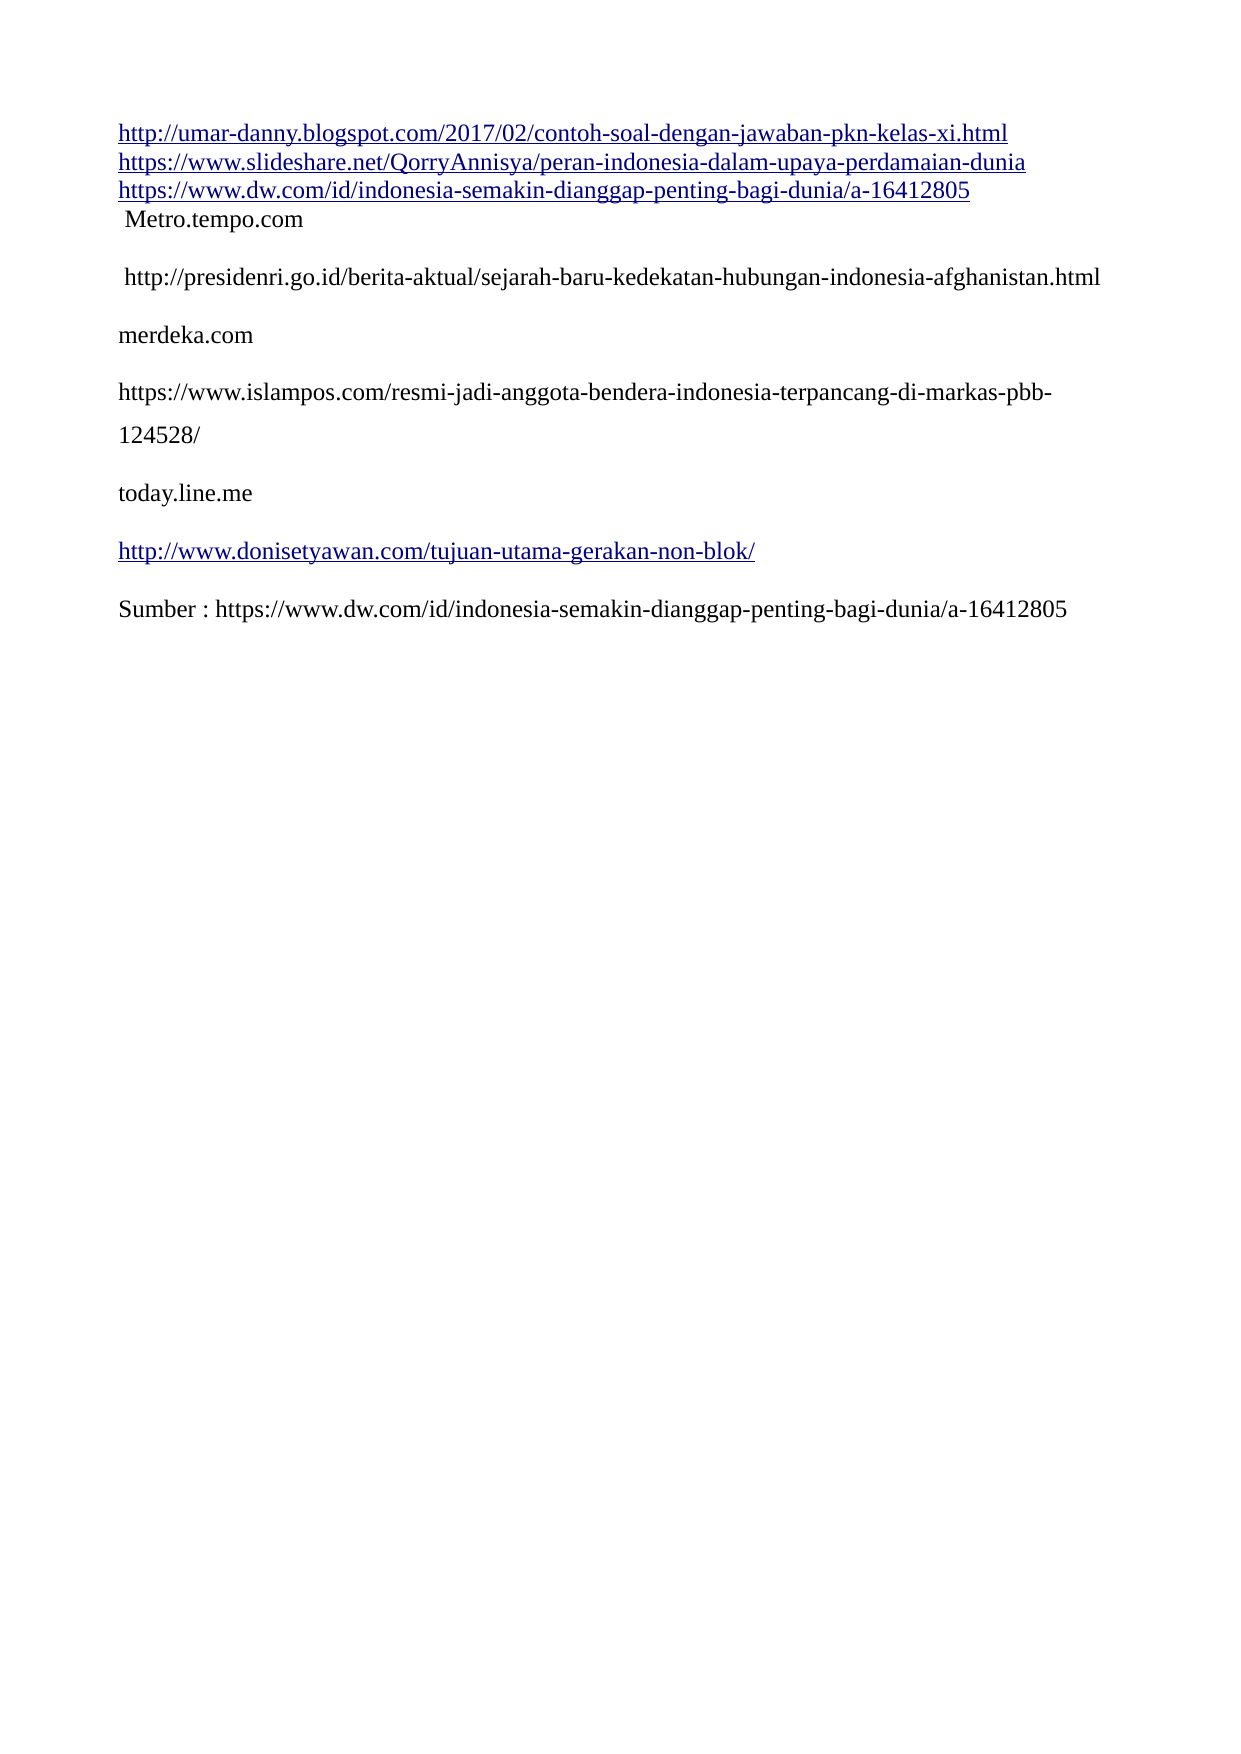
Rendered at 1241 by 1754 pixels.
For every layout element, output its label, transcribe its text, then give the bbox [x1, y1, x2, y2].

text Metro.tempo.com [118, 204, 1122, 233]
text http://www.donisetyawan.com/tujuan-utama-gerakan-non-blok/ [118, 536, 1122, 565]
text Sumber : https://www.dw.com/id/indonesia-semakin-dianggap-penting-bagi-dunia/a-16412805 [118, 594, 1122, 622]
text https://www.slideshare.net/QorryAnnisya/peran-indonesia-dalam-upaya-perdamaian-dunia [118, 147, 1122, 176]
text https://www.dw.com/id/indonesia-semakin-dianggap-penting-bagi-dunia/a-16412805 [118, 176, 1122, 204]
text today.line.me [118, 478, 1122, 507]
text merdeka.com [118, 320, 1122, 348]
text http://umar-danny.blogspot.com/2017/02/contoh-soal-dengan-jawaban-pkn-kelas-xi.html [118, 118, 1122, 147]
text http://presidenri.go.id/berita-aktual/sejarah-baru-kedekatan-hubungan-indonesia-afghanistan.html [124, 262, 1122, 291]
text https://www.islampos.com/resmi-jadi-anggota-bendera-indonesia-terpancang-di-markas-pbb-124528/ [118, 377, 1122, 449]
